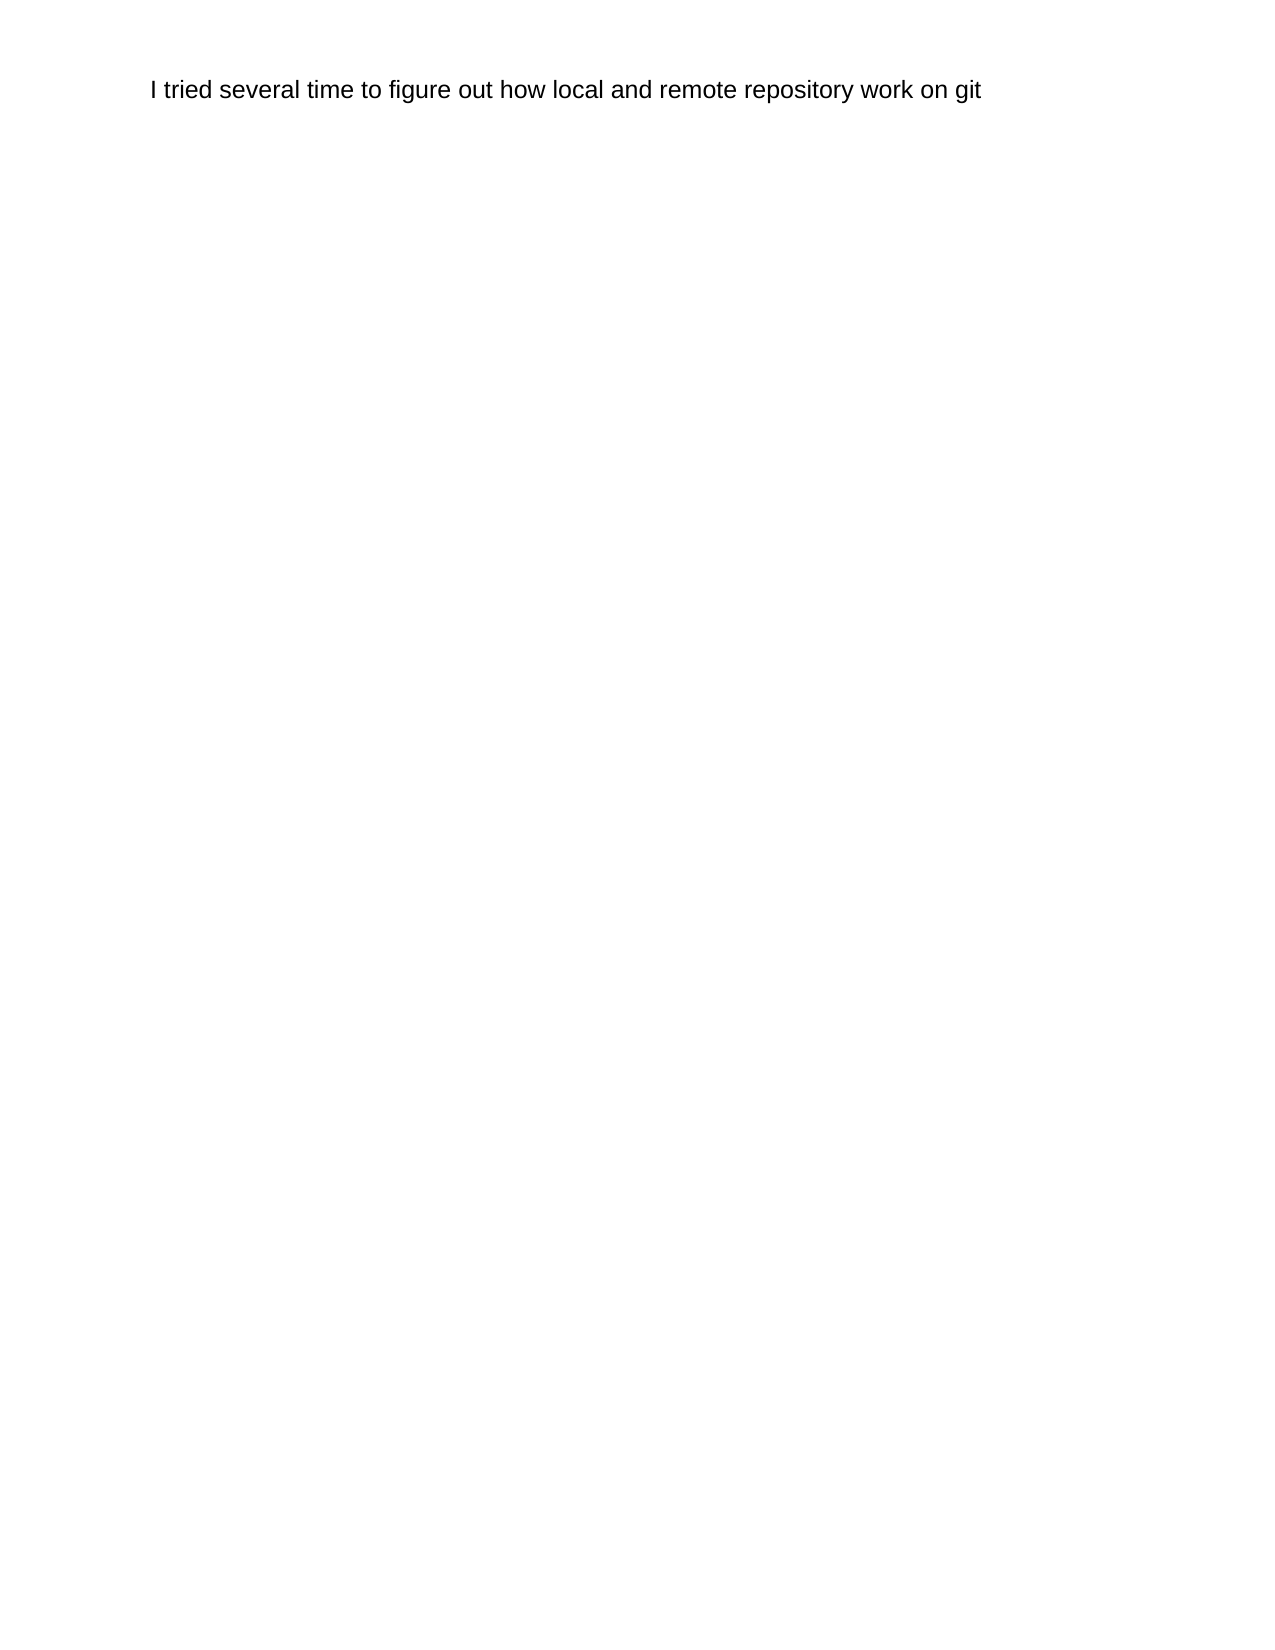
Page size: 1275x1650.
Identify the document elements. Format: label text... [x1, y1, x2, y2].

text I tried several time to figure out how local and remote repository work on git [150, 75, 1125, 104]
